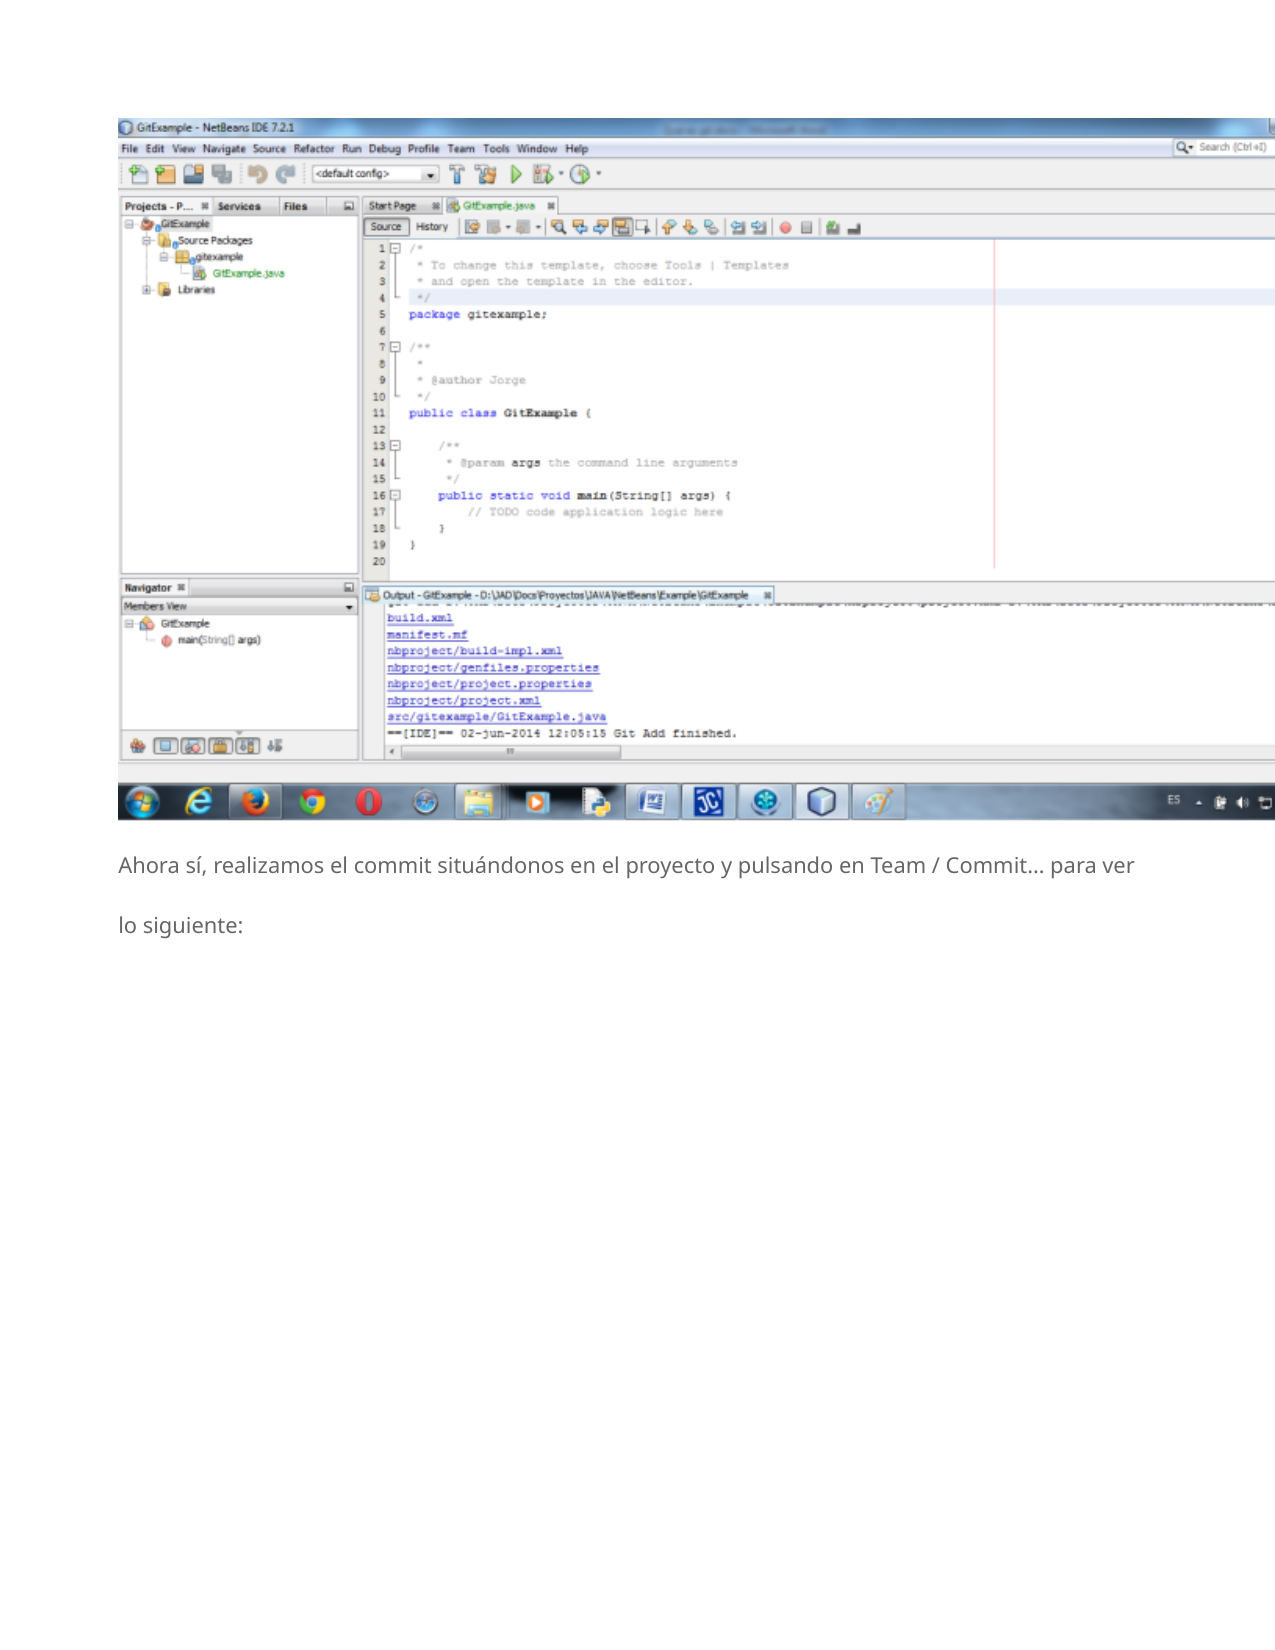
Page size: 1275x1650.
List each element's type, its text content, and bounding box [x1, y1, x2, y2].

text Ahora sí, realizamos el commit situándonos en el proyecto y pulsando en Team / Commit… para ver lo siguiente: [118, 850, 1157, 940]
picture [118, 118, 1275, 822]
